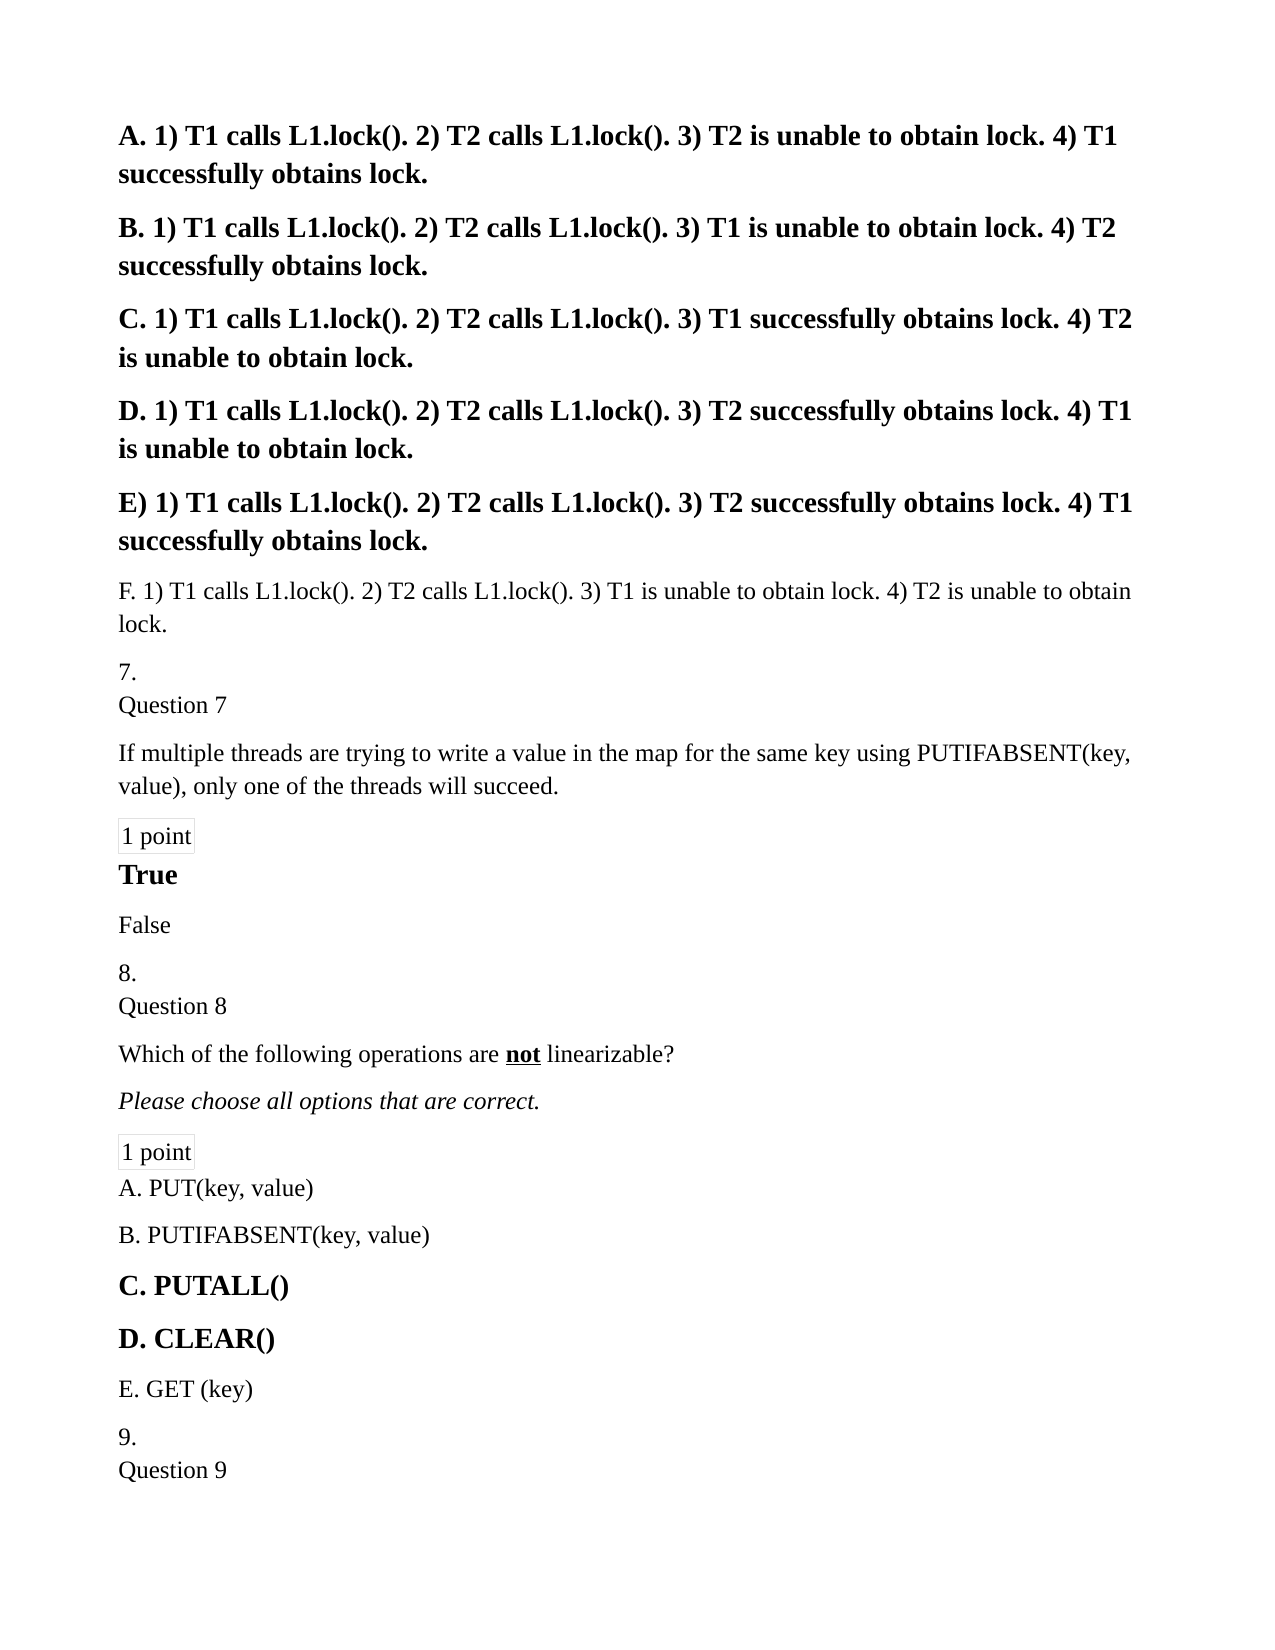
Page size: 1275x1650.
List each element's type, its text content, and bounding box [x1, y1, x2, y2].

text 8. [118, 958, 1157, 987]
text [195, 818, 1157, 853]
text 7. [118, 657, 1157, 686]
text Which of the following operations are not linearizable? [118, 1039, 1157, 1067]
text Question 8 [118, 991, 1157, 1020]
text D. CLEAR() [118, 1321, 1157, 1355]
text A. 1) T1 calls L1.lock(). 2) T2 calls L1.lock(). 3) T2 is unable to obtain lock. 4) T1 successfully obtains lock. [118, 118, 1157, 190]
text A. PUT(key, value) [118, 1173, 1157, 1202]
text E. GET (key) [118, 1374, 1157, 1403]
text D. 1) T1 calls L1.lock(). 2) T2 calls L1.lock(). 3) T2 successfully obtains lock. 4) T1 is unable to obtain lock. [118, 393, 1157, 465]
text Question 7 [118, 690, 1157, 719]
text Question 9 [118, 1455, 1157, 1484]
text Please choose all options that are correct. [118, 1086, 1157, 1115]
text E) 1) T1 calls L1.lock(). 2) T2 calls L1.lock(). 3) T2 successfully obtains lock. 4) T1 successfully obtains lock. [118, 485, 1157, 557]
text 1 point [119, 819, 194, 853]
text B. PUTIFABSENT(key, value) [118, 1220, 1157, 1249]
text False [118, 910, 1157, 939]
text C. 1) T1 calls L1.lock(). 2) T2 calls L1.lock(). 3) T1 successfully obtains lock. 4) T2 is unable to obtain lock. [118, 301, 1157, 373]
text [195, 1134, 1157, 1169]
text B. 1) T1 calls L1.lock(). 2) T2 calls L1.lock(). 3) T1 is unable to obtain lock. 4) T2 successfully obtains lock. [118, 210, 1157, 282]
text 9. [118, 1422, 1157, 1451]
text True [118, 857, 1157, 891]
text 1 point [119, 1135, 194, 1169]
text C. PUTALL() [118, 1268, 1157, 1302]
text F. 1) T1 calls L1.lock(). 2) T2 calls L1.lock(). 3) T1 is unable to obtain lock. 4) T2 is unable to obtain lock. [118, 576, 1157, 638]
text If multiple threads are trying to write a value in the map for the same key using PUTIFABSENT(key, value), only one of the threads will succeed. [118, 738, 1157, 799]
